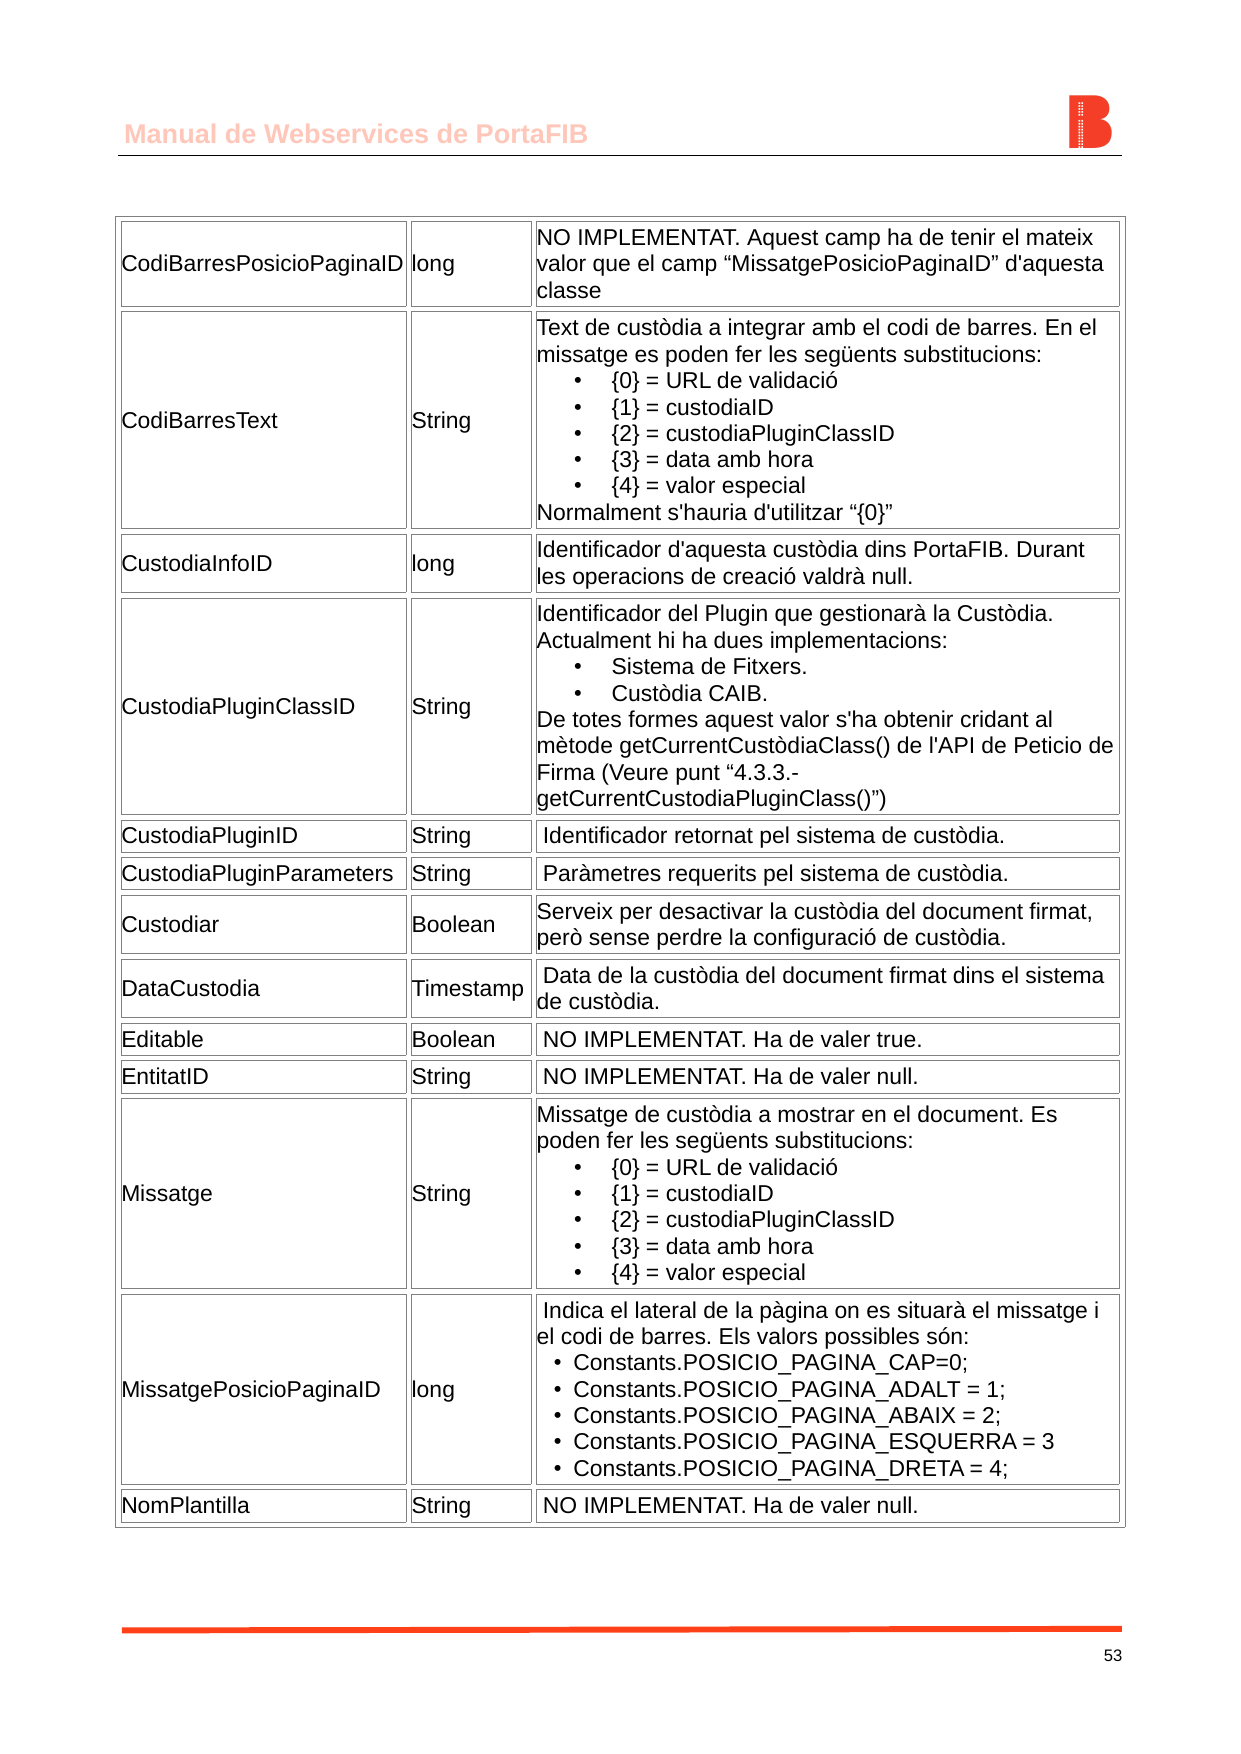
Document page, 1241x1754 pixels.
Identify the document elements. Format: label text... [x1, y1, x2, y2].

table_cell NO IMPLEMENTAT. Ha de valer true. [534, 1017, 1122, 1055]
table_cell Paràmetres requerits pel sistema de custòdia. [534, 852, 1122, 889]
table_cell Text de custòdia a integrar amb el codi de barres. En el missatge es poden fer les següents substitucions: {0} = URL de validació {1} = custodiaID {2} = custodiaPluginClassID {3} = data amb hora {4} = valor especial Normalment s'hauria d'utilitzar “{0}” [534, 306, 1122, 528]
table_cell NO IMPLEMENTAT. Ha de valer null. [534, 1484, 1122, 1522]
table_cell Timestamp [409, 953, 533, 1017]
table_cell String [409, 1055, 533, 1092]
table_cell Custodiar [118, 889, 408, 953]
table_cell NomPlantilla [118, 1484, 408, 1522]
table_cell String [409, 1484, 533, 1522]
table_cell MissatgePosicioPaginaID [118, 1288, 408, 1484]
picture [1063, 94, 1117, 150]
table_cell Missatge de custòdia a mostrar en el document. Es poden fer les següents substitucions: {0} = URL de validació {1} = custodiaID {2} = custodiaPluginClassID {3} = data amb hora {4} = valor especial [534, 1093, 1122, 1288]
table_cell NO IMPLEMENTAT. Ha de valer null. [534, 1055, 1122, 1092]
table_cell long [409, 217, 533, 306]
table_cell Indica el lateral de la pàgina on es situarà el missatge i el codi de barres. Els valors possibles són: Constants.POSICIO_PAGINA_CAP=0; Constants.POSICIO_PAGINA_ADALT = 1; Constants.POSICIO_PAGINA_ABAIX = 2; Constants.POSICIO_PAGINA_ESQUERRA = 3 Constants.POSICIO_PAGINA_DRETA = 4; [534, 1288, 1122, 1484]
table_cell CodiBarresPosicioPaginaID [118, 217, 408, 306]
table_cell Identificador retornat pel sistema de custòdia. [534, 814, 1122, 852]
table_cell CustodiaInfoID [118, 528, 408, 592]
table_cell CodiBarresText [118, 306, 408, 528]
table_cell EntitatID [118, 1055, 408, 1092]
table_cell CustodiaPluginClassID [118, 592, 408, 814]
table_cell NO IMPLEMENTAT. Aquest camp ha de tenir el mateix valor que el camp “MissatgePosicioPaginaID” d'aquesta classe [534, 217, 1122, 306]
table_cell Serveix per desactivar la custòdia del document firmat, però sense perdre la configuració de custòdia. [534, 889, 1122, 953]
table_cell Boolean [409, 889, 533, 953]
table_cell Data de la custòdia del document firmat dins el sistema de custòdia. [534, 953, 1122, 1017]
table_cell Boolean [409, 1017, 533, 1055]
table_cell Missatge [118, 1093, 408, 1288]
table_cell CustodiaPluginID [118, 814, 408, 852]
table_cell CustodiaPluginParameters [118, 852, 408, 889]
table_cell long [409, 528, 533, 592]
table_cell String [409, 306, 533, 528]
table_cell String [409, 852, 533, 889]
table_cell long [409, 1288, 533, 1484]
table_cell String [409, 1093, 533, 1288]
table_cell String [409, 592, 533, 814]
table_cell Identificador del Plugin que gestionarà la Custòdia. Actualment hi ha dues implementacions: Sistema de Fitxers. Custòdia CAIB. De totes formes aquest valor s'ha obtenir cridant al mètode getCurrentCustòdiaClass() de l'API de Peticio de Firma (Veure punt “4.3.3.-getCurrentCustodiaPluginClass()”) [534, 592, 1122, 814]
table_cell String [409, 814, 533, 852]
table_cell Editable [118, 1017, 408, 1055]
table_cell Identificador d'aquesta custòdia dins PortaFIB. Durant les operacions de creació valdrà null. [534, 528, 1122, 592]
table_cell DataCustodia [118, 953, 408, 1017]
